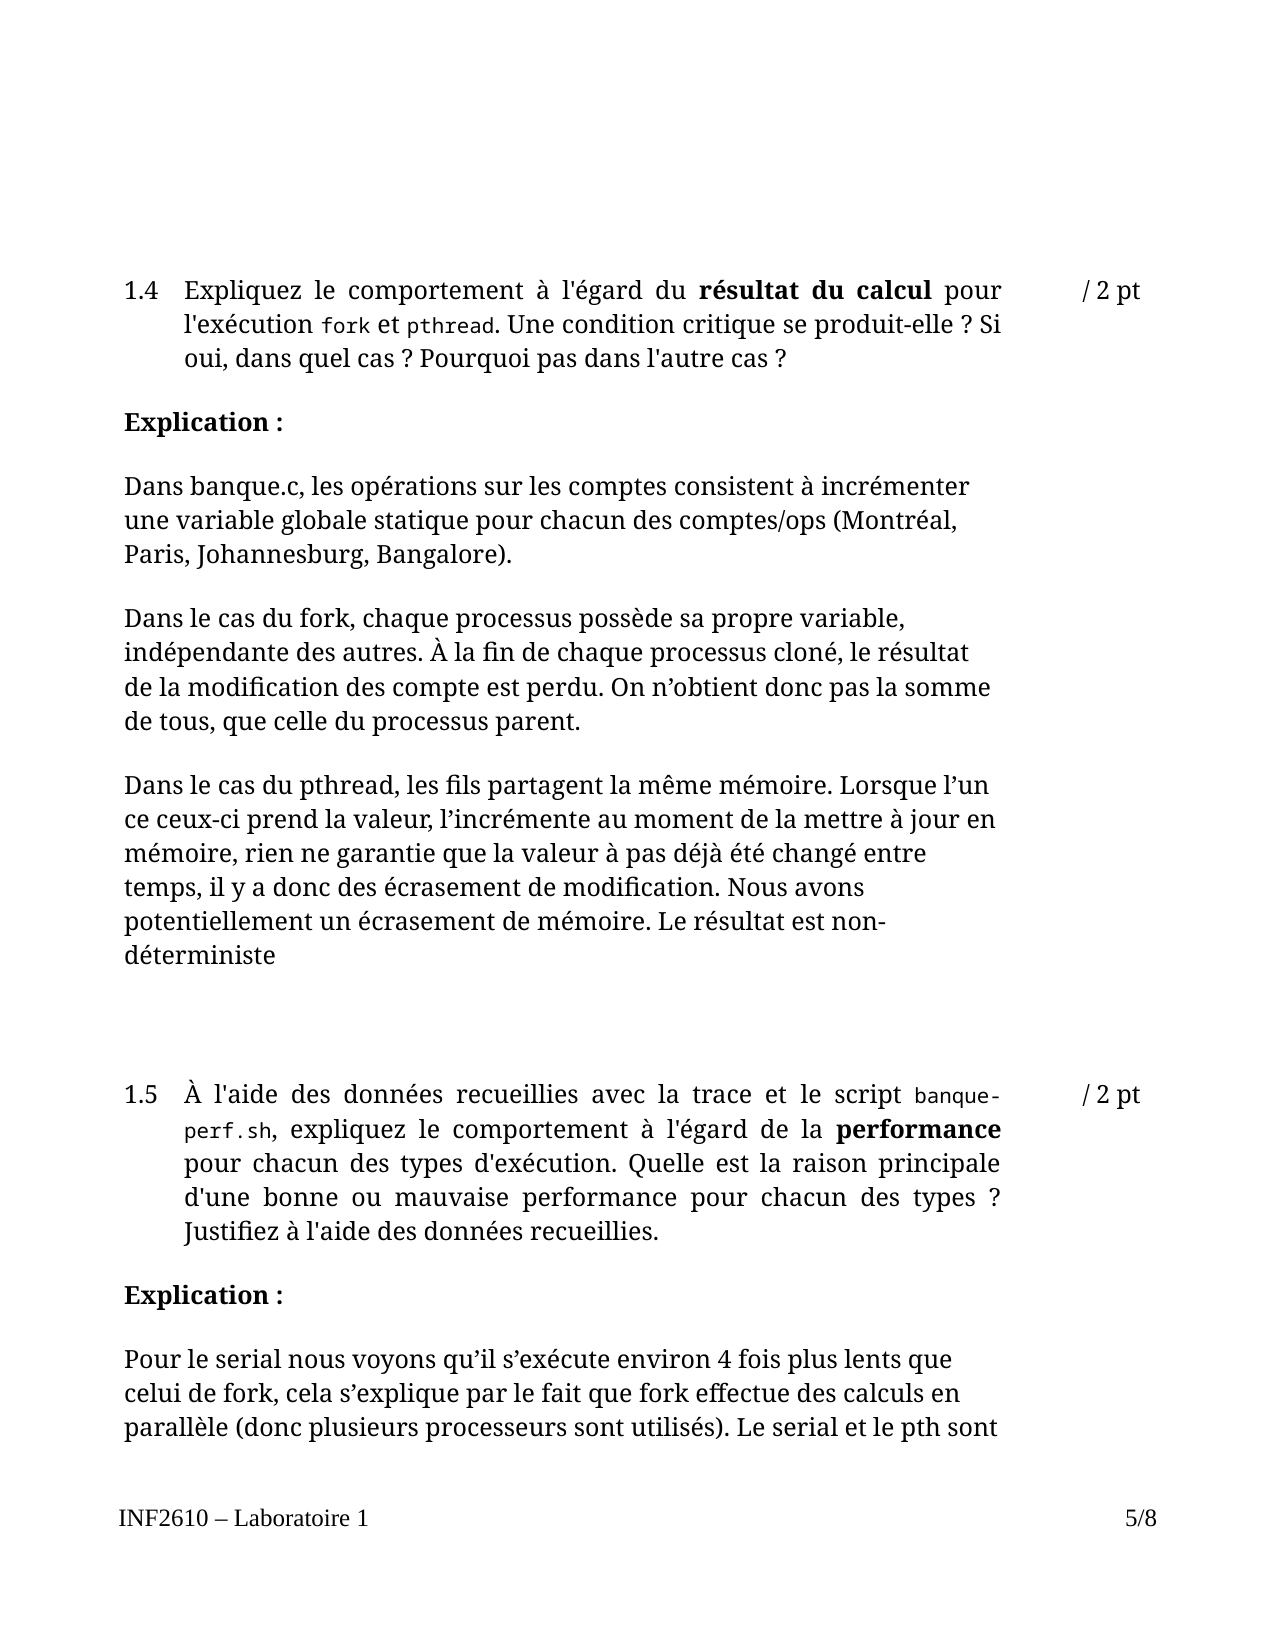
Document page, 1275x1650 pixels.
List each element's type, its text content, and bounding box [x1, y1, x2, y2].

table_cell [118, 176, 1007, 252]
table_cell [1008, 176, 1077, 252]
table_cell [1008, 1056, 1077, 1449]
table_cell / 2 pt [1077, 252, 1193, 1056]
table_cell Expliquez le comportement à l'égard du résultat du calcul pour l'exécution fork et pthread. Une condition critique se produit-elle ? Si oui, dans quel cas ? Pourquoi pas dans l'autre cas ? Explication : Dans banque.c, les opérations sur les comptes consistent à incrémenter une variable globale statique pour chacun des comptes/ops (Montréal, Paris, Johannesburg, Bangalore). Dans le cas du fork, chaque processus possède sa propre variable, indépendante des autres. À la fin de chaque processus cloné, le résultat de la modification des compte est perdu. On n’obtient donc pas la somme de tous, que celle du processus parent. Dans le cas du pthread, les fils partagent la même mémoire. Lorsque l’un ce ceux-ci prend la valeur, l’incrémente au moment de la mettre à jour en mémoire, rien ne garantie que la valeur à pas déjà été changé entre temps, il y a donc des écrasement de modification. Nous avons potentiellement un écrasement de mémoire. Le résultat est non-déterministe [118, 252, 1007, 1056]
table_cell [1077, 176, 1193, 252]
table_cell À l'aide des données recueillies avec la trace et le script banque-perf.sh, expliquez le comportement à l'égard de la performance pour chacun des types d'exécution. Quelle est la raison principale d'une bonne ou mauvaise performance pour chacun des types ? Justifiez à l'aide des données recueillies. Explication : Pour le serial nous voyons qu’il s’exécute environ 4 fois plus lents que celui de fork, cela s’explique par le fait que fork effectue des calculs en parallèle (donc plusieurs processeurs sont utilisés). Le serial et le pth sont [118, 1056, 1007, 1449]
table_cell [1008, 252, 1077, 1056]
table_cell / 2 pt [1077, 1056, 1193, 1449]
